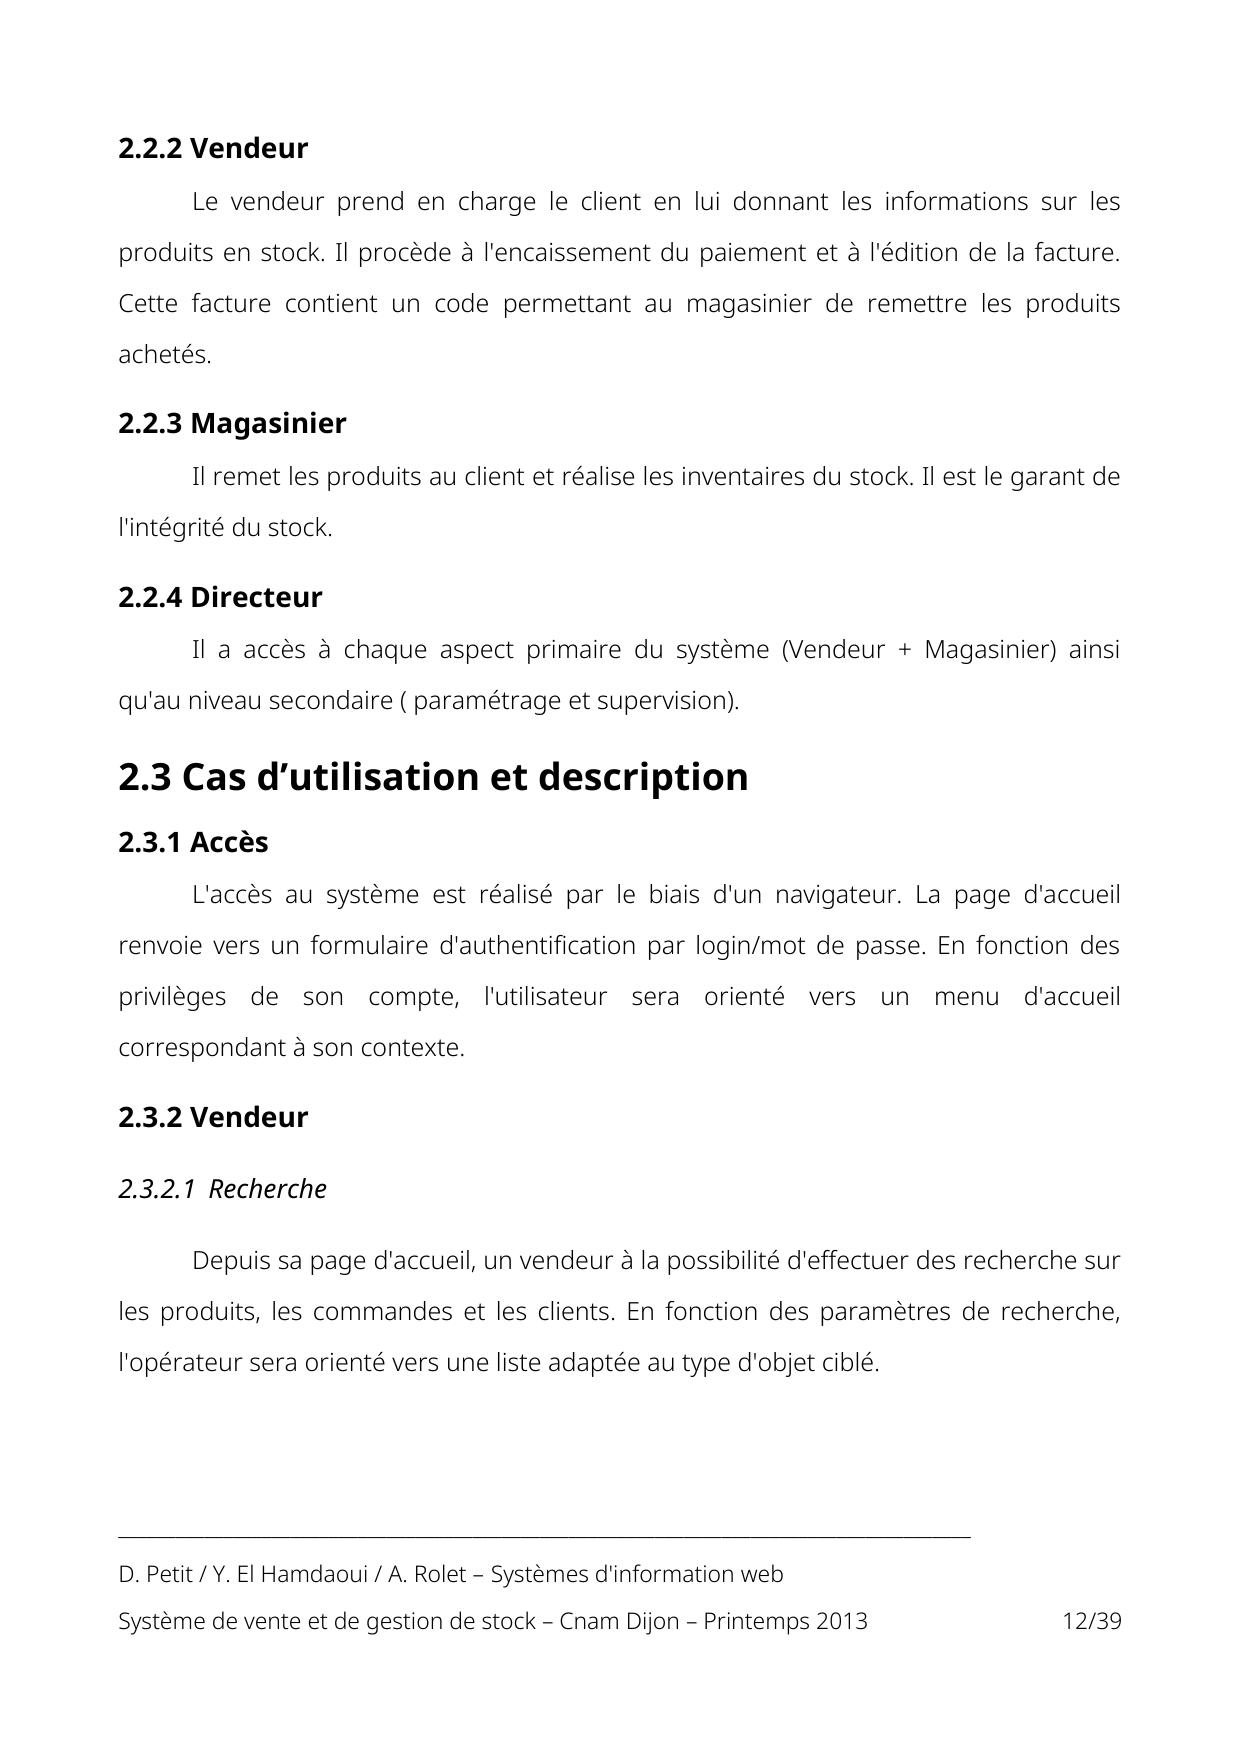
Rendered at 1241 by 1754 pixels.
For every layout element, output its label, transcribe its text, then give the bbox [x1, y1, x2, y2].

text Il remet les produits au client et réalise les inventaires du stock. Il est le garant de l'intégrité du stock. [118, 458, 1122, 543]
subtitle Recherche [118, 1171, 1122, 1207]
text Depuis sa page d'accueil, un vendeur à la possibilité d'effectuer des recherche sur les produits, les commandes et les clients. En fonction des paramètres de recherche, l'opérateur sera orienté vers une liste adaptée au type d'objet ciblé. [118, 1243, 1122, 1379]
subtitle Cas d’utilisation et description [118, 750, 1122, 801]
text L'accès au système est réalisé par le biais d'un navigateur. La page d'accueil renvoie vers un formulaire d'authentification par login/mot de passe. En fonction des privilèges de son compte, l'utilisateur sera orienté vers un menu d'accueil correspondant à son contexte. [118, 877, 1122, 1064]
subtitle Directeur [118, 577, 1122, 615]
text Il a accès à chaque aspect primaire du système (Vendeur + Magasinier) ainsi qu'au niveau secondaire ( paramétrage et supervision). [118, 632, 1122, 717]
subtitle Magasinier [118, 404, 1122, 442]
subtitle Accès [118, 822, 1122, 860]
subtitle Vendeur [118, 1097, 1122, 1135]
text Le vendeur prend en charge le client en lui donnant les informations sur les produits en stock. Il procède à l'encaissement du paiement et à l'édition de la facture. Cette facture contient un code permettant au magasinier de remettre les produits achetés. [118, 183, 1122, 370]
subtitle Vendeur [118, 128, 1122, 167]
